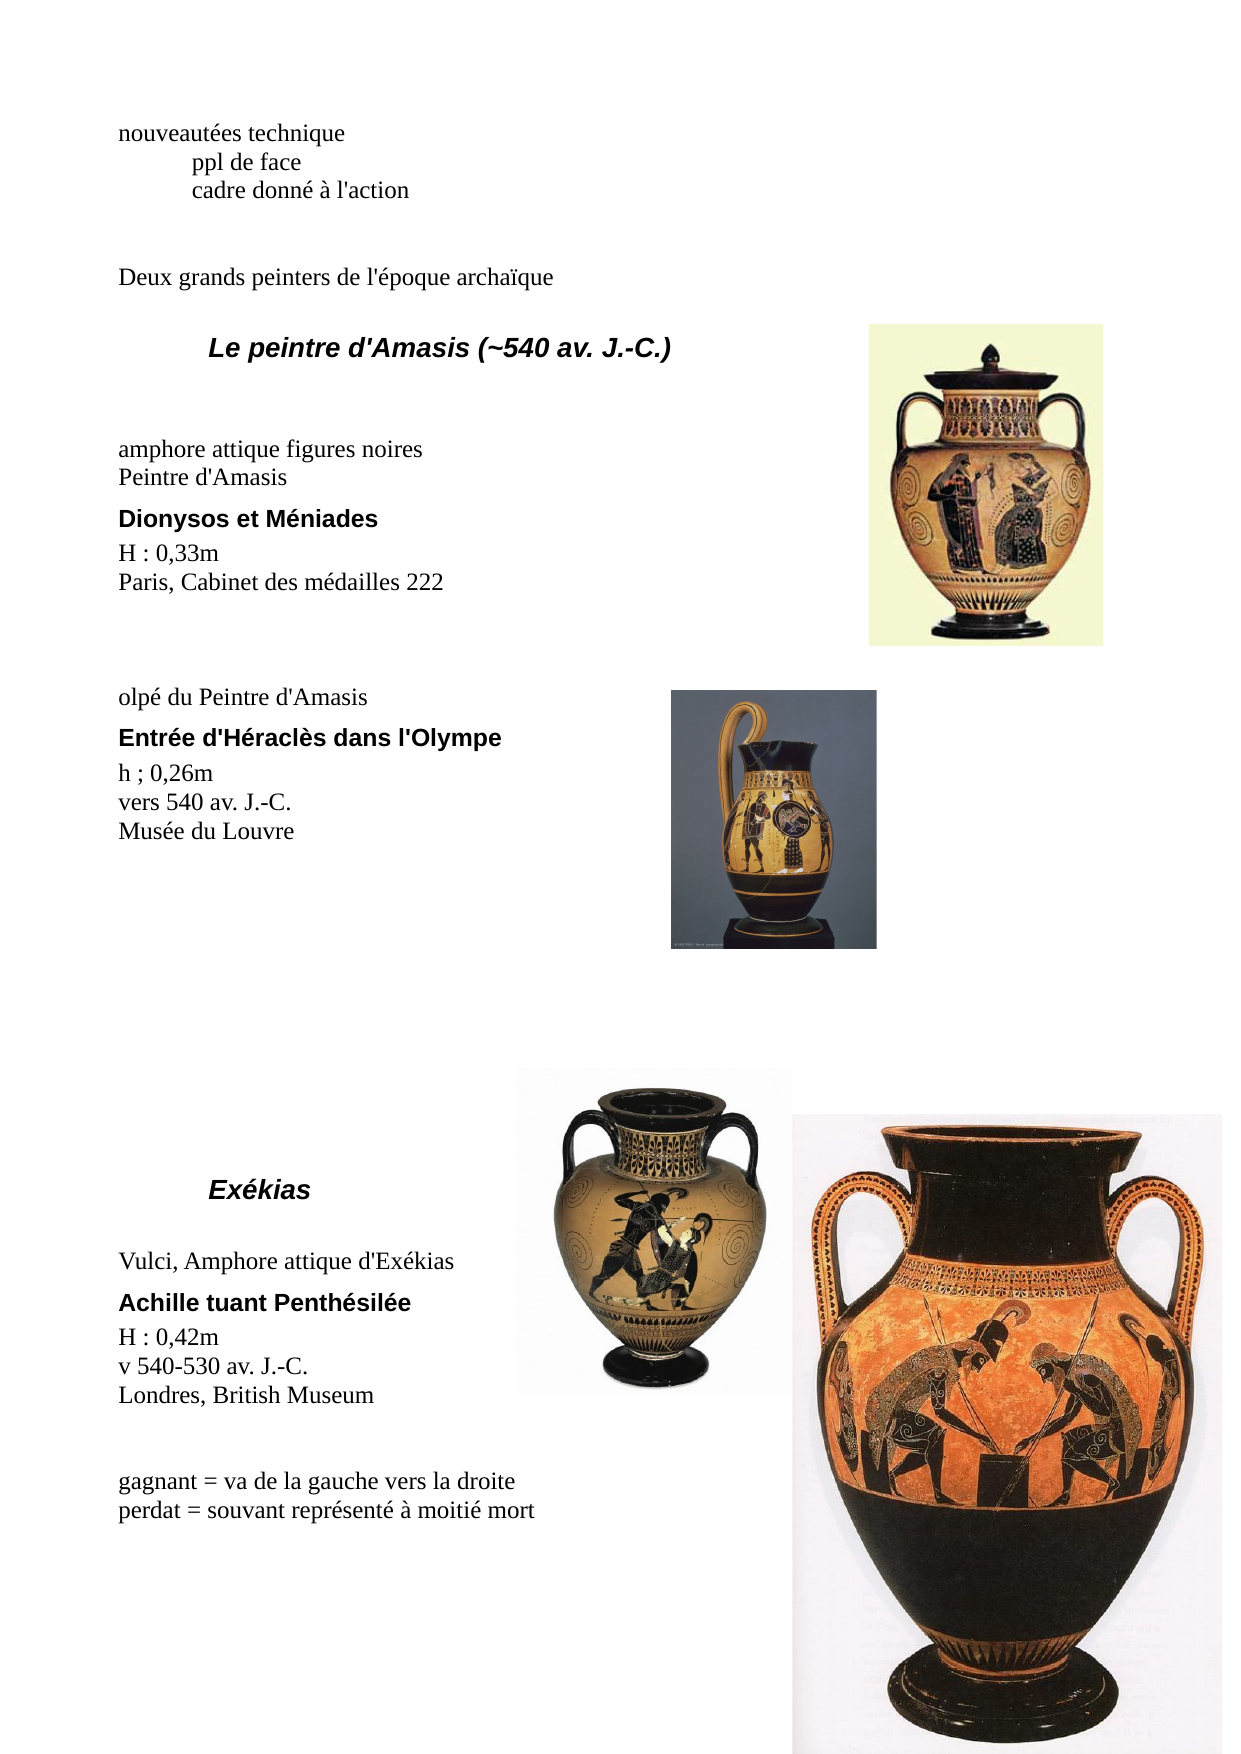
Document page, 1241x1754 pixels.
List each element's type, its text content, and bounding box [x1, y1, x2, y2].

text v 540-530 av. J.-C. [118, 1351, 515, 1380]
subtitle Achille tuant Penthésilée [118, 1288, 515, 1316]
picture [515, 1068, 1223, 1754]
text perdat = souvant représenté à moitié mort [118, 1495, 792, 1524]
subtitle Le peintre d'Amasis (~540 av. J.-C.) [118, 332, 868, 364]
text olpé du Peintre d'Amasis [118, 682, 1122, 711]
text Peintre d'Amasis [118, 462, 868, 491]
text amphore attique figures noires [118, 434, 868, 462]
text [877, 758, 1122, 787]
subtitle Exékias [118, 1173, 515, 1205]
text [877, 816, 1122, 844]
text Musée du Louvre [118, 816, 671, 844]
text Vulci, Amphore attique d'Exékias [118, 1246, 515, 1275]
text Deux grands peinters de l'époque archaïque [118, 262, 1122, 291]
picture [868, 324, 1104, 646]
text cadre donné à l'action [118, 176, 1122, 204]
text H : 0,33m [118, 538, 868, 567]
text Londres, British Museum [118, 1380, 792, 1409]
text gagnant = va de la gauche vers la droite [118, 1466, 792, 1495]
subtitle Dionysos et Méniades [118, 504, 868, 532]
text [1104, 538, 1122, 567]
text H : 0,42m [118, 1322, 515, 1351]
text h ; 0,26m [118, 758, 671, 787]
text vers 540 av. J.-C. [118, 787, 671, 816]
subtitle Entrée d'Héraclès dans l'Olympe [118, 723, 671, 752]
text ppl de face [118, 147, 1122, 176]
text nouveautées technique [118, 118, 1122, 147]
subtitle [1104, 504, 1122, 532]
picture [671, 690, 877, 949]
text Paris, Cabinet des médailles 222 [118, 567, 868, 596]
text [1104, 462, 1122, 491]
subtitle [877, 723, 1122, 752]
text [877, 787, 1122, 816]
